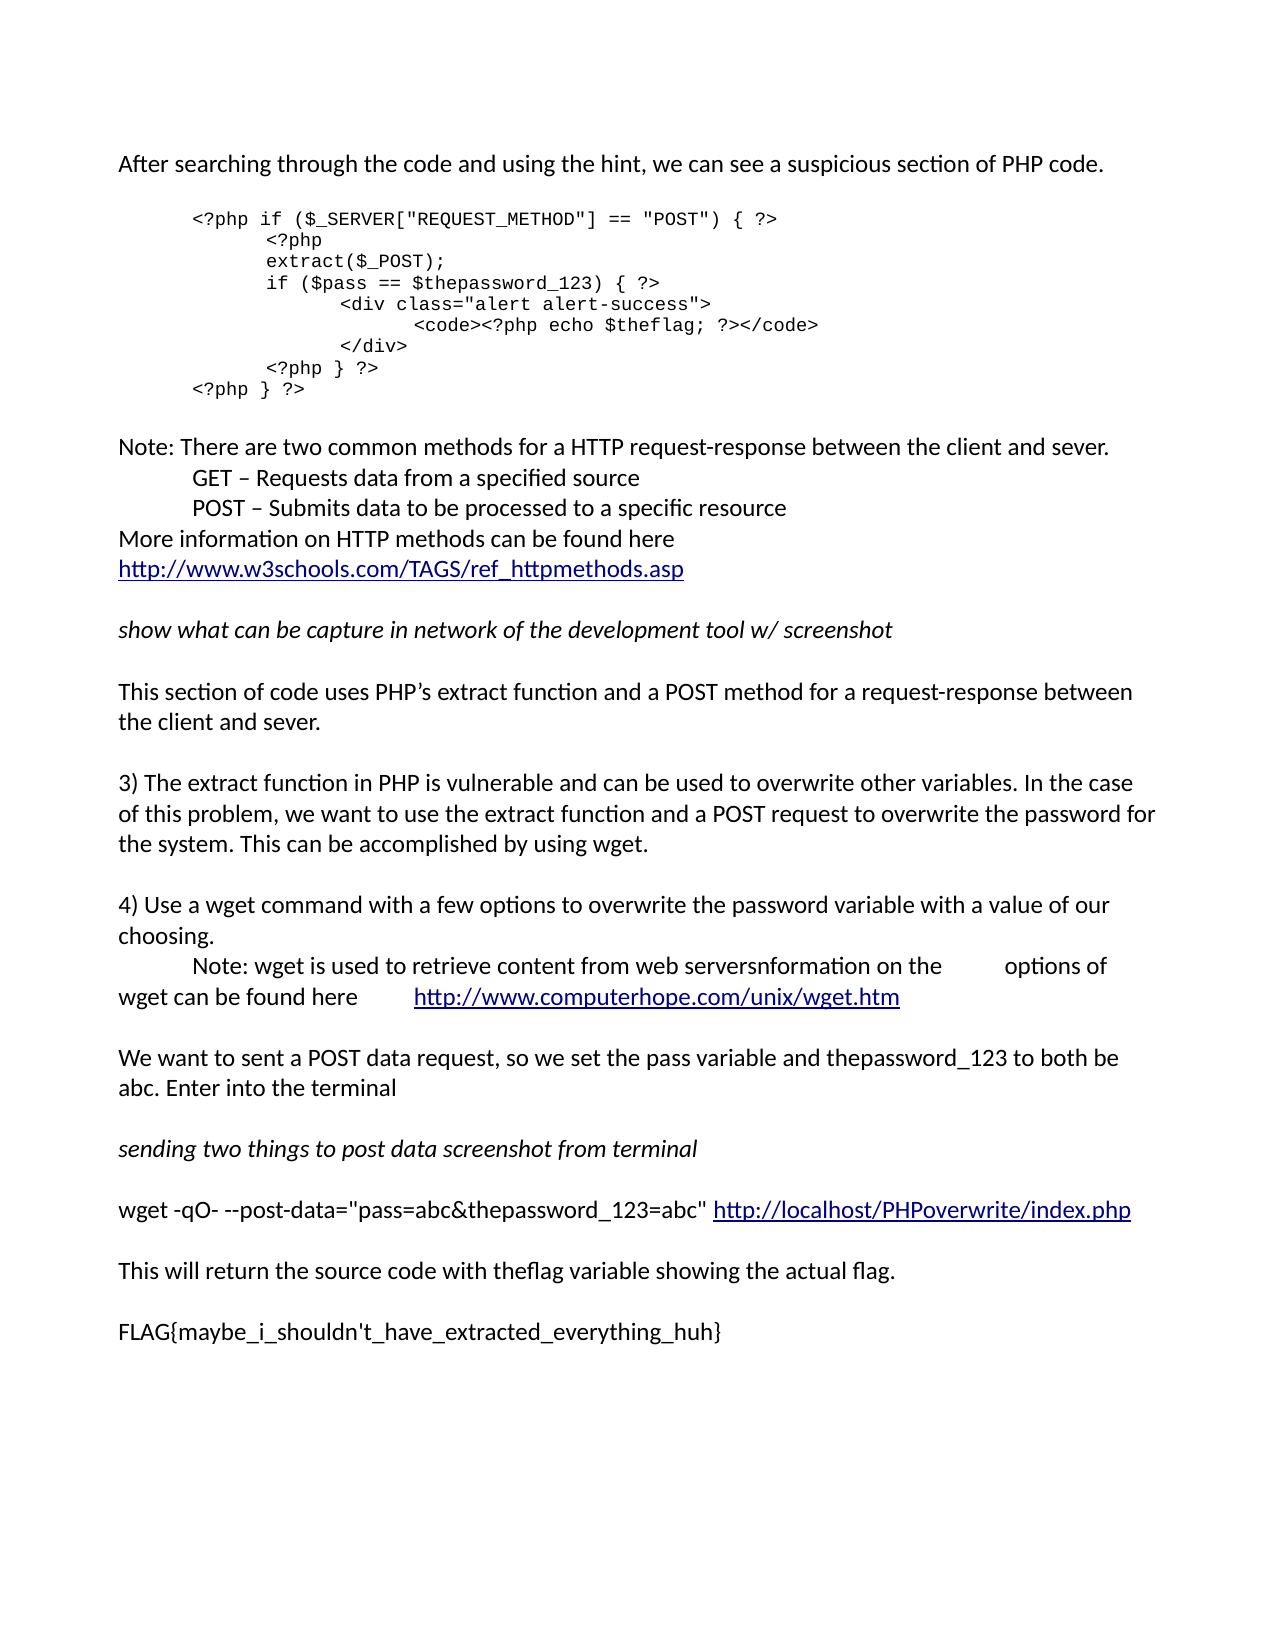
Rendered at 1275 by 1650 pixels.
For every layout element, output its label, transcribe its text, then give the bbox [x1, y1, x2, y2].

text if ($pass == $thepassword_123) { ?> [118, 273, 1157, 295]
text 3) The extract function in PHP is vulnerable and can be used to overwrite other variables. In the case of this problem, we want to use the extract function and a POST request to overwrite the password for the system. This can be accomplished by using wget. [118, 767, 1157, 859]
text This will return the source code with theflag variable showing the actual flag. [118, 1256, 1157, 1286]
text 4) Use a wget command with a few options to overwrite the password variable with a value of our choosing. [118, 889, 1157, 950]
text Note: wget is used to retrieve content from web serversnformation on the options of wget can be found here http://www.computerhope.com/unix/wget.htm [118, 950, 1157, 1011]
text This section of code uses PHP’s extract function and a POST method for a request-response between the client and sever. [118, 676, 1157, 737]
text FLAG{maybe_i_shouldn't_have_extracted_everything_huh} [118, 1317, 1157, 1347]
text We want to sent a POST data request, so we set the pass variable and thepassword_123 to both be abc. Enter into the terminal [118, 1042, 1157, 1103]
text POST – Submits data to be processed to a specific resource [118, 492, 1157, 523]
text GET – Requests data from a specified source [118, 462, 1157, 492]
text wget -qO- --post-data="pass=abc&thepassword_123=abc" http://localhost/PHPoverwrite/index.php [118, 1194, 1157, 1225]
text </div> [118, 337, 1157, 358]
text show what can be capture in network of the development tool w/ screenshot [118, 614, 1157, 645]
text Note: There are two common methods for a HTTP request-response between the client and sever. [118, 431, 1157, 462]
text <?php [118, 231, 1157, 252]
text extract($_POST); [118, 252, 1157, 273]
text <?php if ($_SERVER["REQUEST_METHOD"] == "POST") { ?> [118, 210, 1157, 231]
text <?php } ?> [118, 358, 1157, 380]
text <?php } ?> [118, 380, 1157, 401]
text <code><?php echo $theflag; ?></code> [118, 316, 1157, 337]
text More information on HTTP methods can be found here http://www.w3schools.com/TAGS/ref_httpmethods.asp [118, 523, 1157, 584]
text After searching through the code and using the hint, we can see a suspicious section of PHP code. [118, 149, 1157, 179]
text sending two things to post data screenshot from terminal [118, 1133, 1157, 1164]
text <div class="alert alert-success"> [118, 295, 1157, 316]
